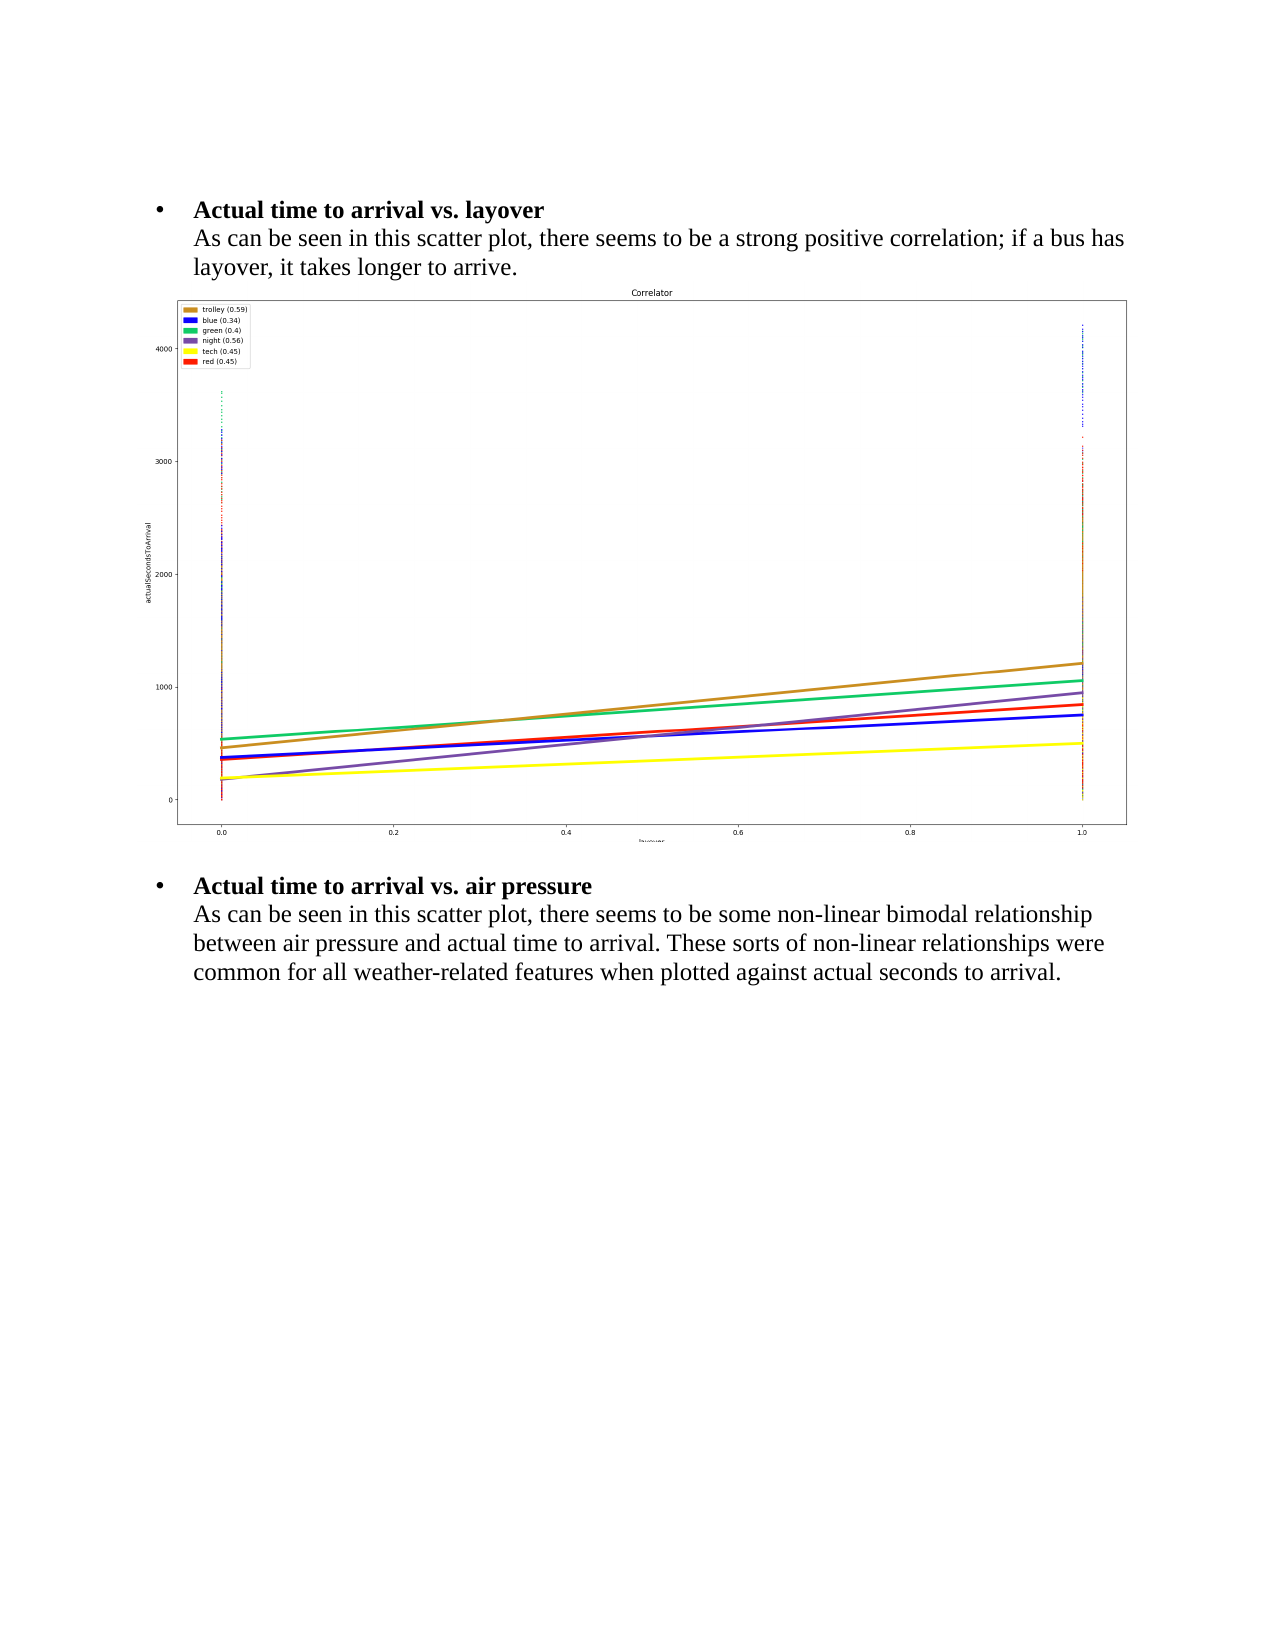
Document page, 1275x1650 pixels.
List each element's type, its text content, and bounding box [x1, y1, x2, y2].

list As can be seen in this scatter plot, there seems to be a strong positive correlation; if a bus has layover, it takes longer to arrive. [156, 223, 1157, 281]
list Actual time to arrival vs. layover [156, 195, 1157, 223]
list As can be seen in this scatter plot, there seems to be some non-linear bimodal relationship between air pressure and actual time to arrival. These sorts of non-linear relationships were common for all weather-related features when plotted against actual seconds to arrival. [156, 899, 1157, 986]
picture [136, 281, 1139, 842]
list Actual time to arrival vs. air pressure [156, 871, 1157, 899]
